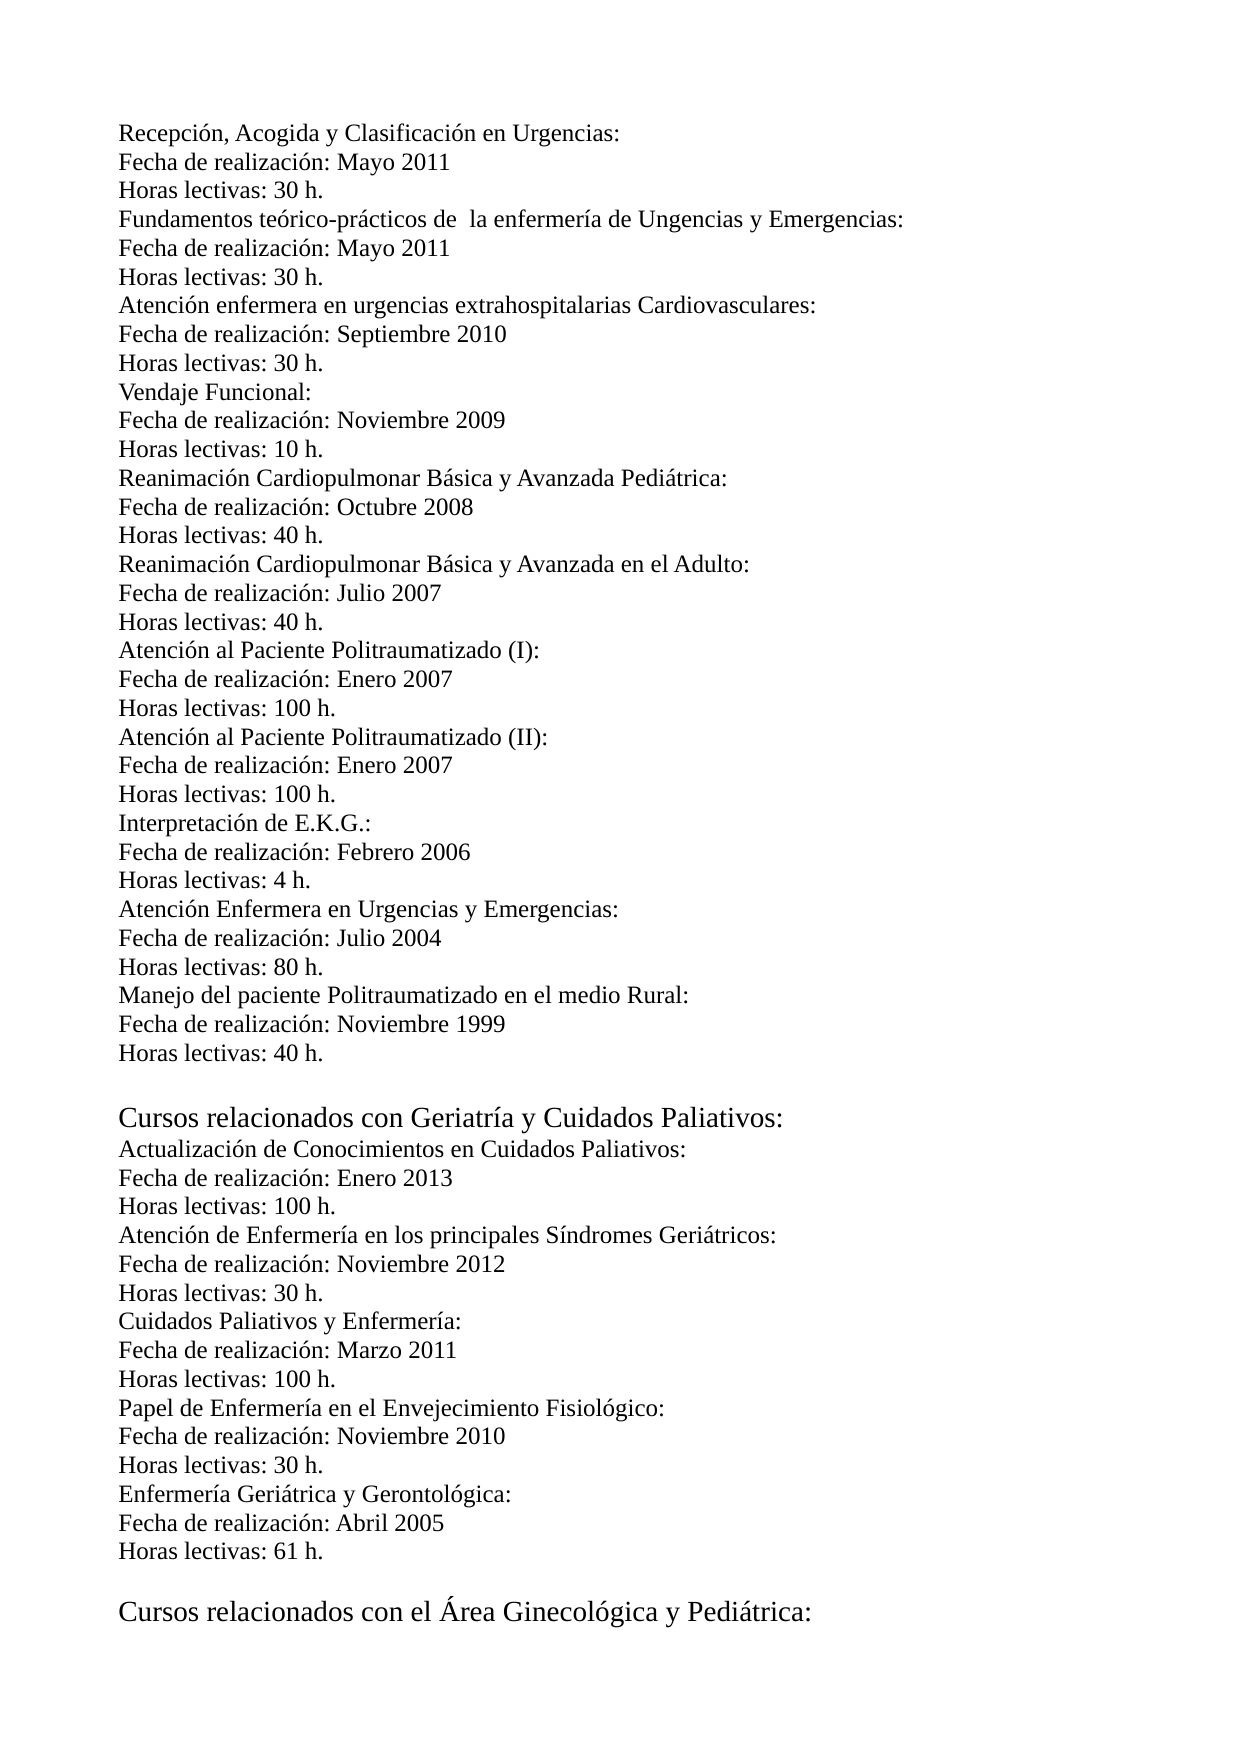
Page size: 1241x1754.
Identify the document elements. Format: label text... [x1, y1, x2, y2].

text Horas lectivas: 30 h. [118, 1450, 1122, 1479]
text Fecha de realización: Marzo 2011 [118, 1335, 1122, 1364]
text Manejo del paciente Politraumatizado en el medio Rural: [118, 981, 1122, 1009]
text Fecha de realización: Noviembre 1999 [118, 1009, 1122, 1038]
text Cursos relacionados con el Área Ginecológica y Pediátrica: [118, 1594, 1122, 1627]
text Fecha de realización: Septiembre 2010 [118, 319, 1122, 348]
text Horas lectivas: 80 h. [118, 952, 1122, 981]
text Fecha de realización: Mayo 2011 [118, 147, 1122, 176]
text Horas lectivas: 40 h. [118, 607, 1122, 636]
text Fecha de realización: Noviembre 2010 [118, 1421, 1122, 1450]
text Horas lectivas: 30 h. [118, 262, 1122, 291]
text Fecha de realización: Noviembre 2009 [118, 406, 1122, 434]
text Fundamentos teórico-prácticos de la enfermería de Ungencias y Emergencias: [118, 204, 1122, 233]
text Atención al Paciente Politraumatizado (II): [118, 722, 1122, 751]
text Vendaje Funcional: [118, 377, 1122, 406]
text Horas lectivas: 40 h. [118, 521, 1122, 549]
text Fecha de realización: Mayo 2011 [118, 233, 1122, 262]
text Cursos relacionados con Geriatría y Cuidados Paliativos: [118, 1100, 1122, 1134]
text Fecha de realización: Octubre 2008 [118, 492, 1122, 521]
text Fecha de realización: Julio 2007 [118, 578, 1122, 607]
text Fecha de realización: Noviembre 2012 [118, 1249, 1122, 1278]
text Fecha de realización: Julio 2004 [118, 923, 1122, 952]
text Fecha de realización: Enero 2007 [118, 751, 1122, 779]
text Horas lectivas: 10 h. [118, 434, 1122, 463]
text Papel de Enfermería en el Envejecimiento Fisiológico: [118, 1393, 1122, 1421]
text Horas lectivas: 100 h. [118, 693, 1122, 722]
text Horas lectivas: 100 h. [118, 1364, 1122, 1393]
text Horas lectivas: 30 h. [118, 1278, 1122, 1306]
text Atención Enfermera en Urgencias y Emergencias: [118, 894, 1122, 923]
text Fecha de realización: Febrero 2006 [118, 837, 1122, 866]
text Horas lectivas: 40 h. [118, 1038, 1122, 1067]
text Reanimación Cardiopulmonar Básica y Avanzada Pediátrica: [118, 463, 1122, 492]
text Reanimación Cardiopulmonar Básica y Avanzada en el Adulto: [118, 549, 1122, 578]
text Fecha de realización: Enero 2007 [118, 664, 1122, 693]
text Cuidados Paliativos y Enfermería: [118, 1306, 1122, 1335]
text Fecha de realización: Abril 2005 [118, 1508, 1122, 1536]
text Atención de Enfermería en los principales Síndromes Geriátricos: [118, 1220, 1122, 1249]
text Horas lectivas: 4 h. [118, 866, 1122, 894]
text Interpretación de E.K.G.: [118, 808, 1122, 837]
text Horas lectivas: 100 h. [118, 779, 1122, 808]
text Horas lectivas: 30 h. [118, 176, 1122, 204]
text Actualización de Conocimientos en Cuidados Paliativos: [118, 1134, 1122, 1163]
text Enfermería Geriátrica y Gerontológica: [118, 1479, 1122, 1508]
text Horas lectivas: 100 h. [118, 1191, 1122, 1220]
text Atención al Paciente Politraumatizado (I): [118, 636, 1122, 664]
text Horas lectivas: 30 h. [118, 348, 1122, 377]
text Fecha de realización: Enero 2013 [118, 1163, 1122, 1191]
text Atención enfermera en urgencias extrahospitalarias Cardiovasculares: [118, 291, 1122, 319]
text Recepción, Acogida y Clasificación en Urgencias: [118, 118, 1122, 147]
text Horas lectivas: 61 h. [118, 1536, 1122, 1565]
